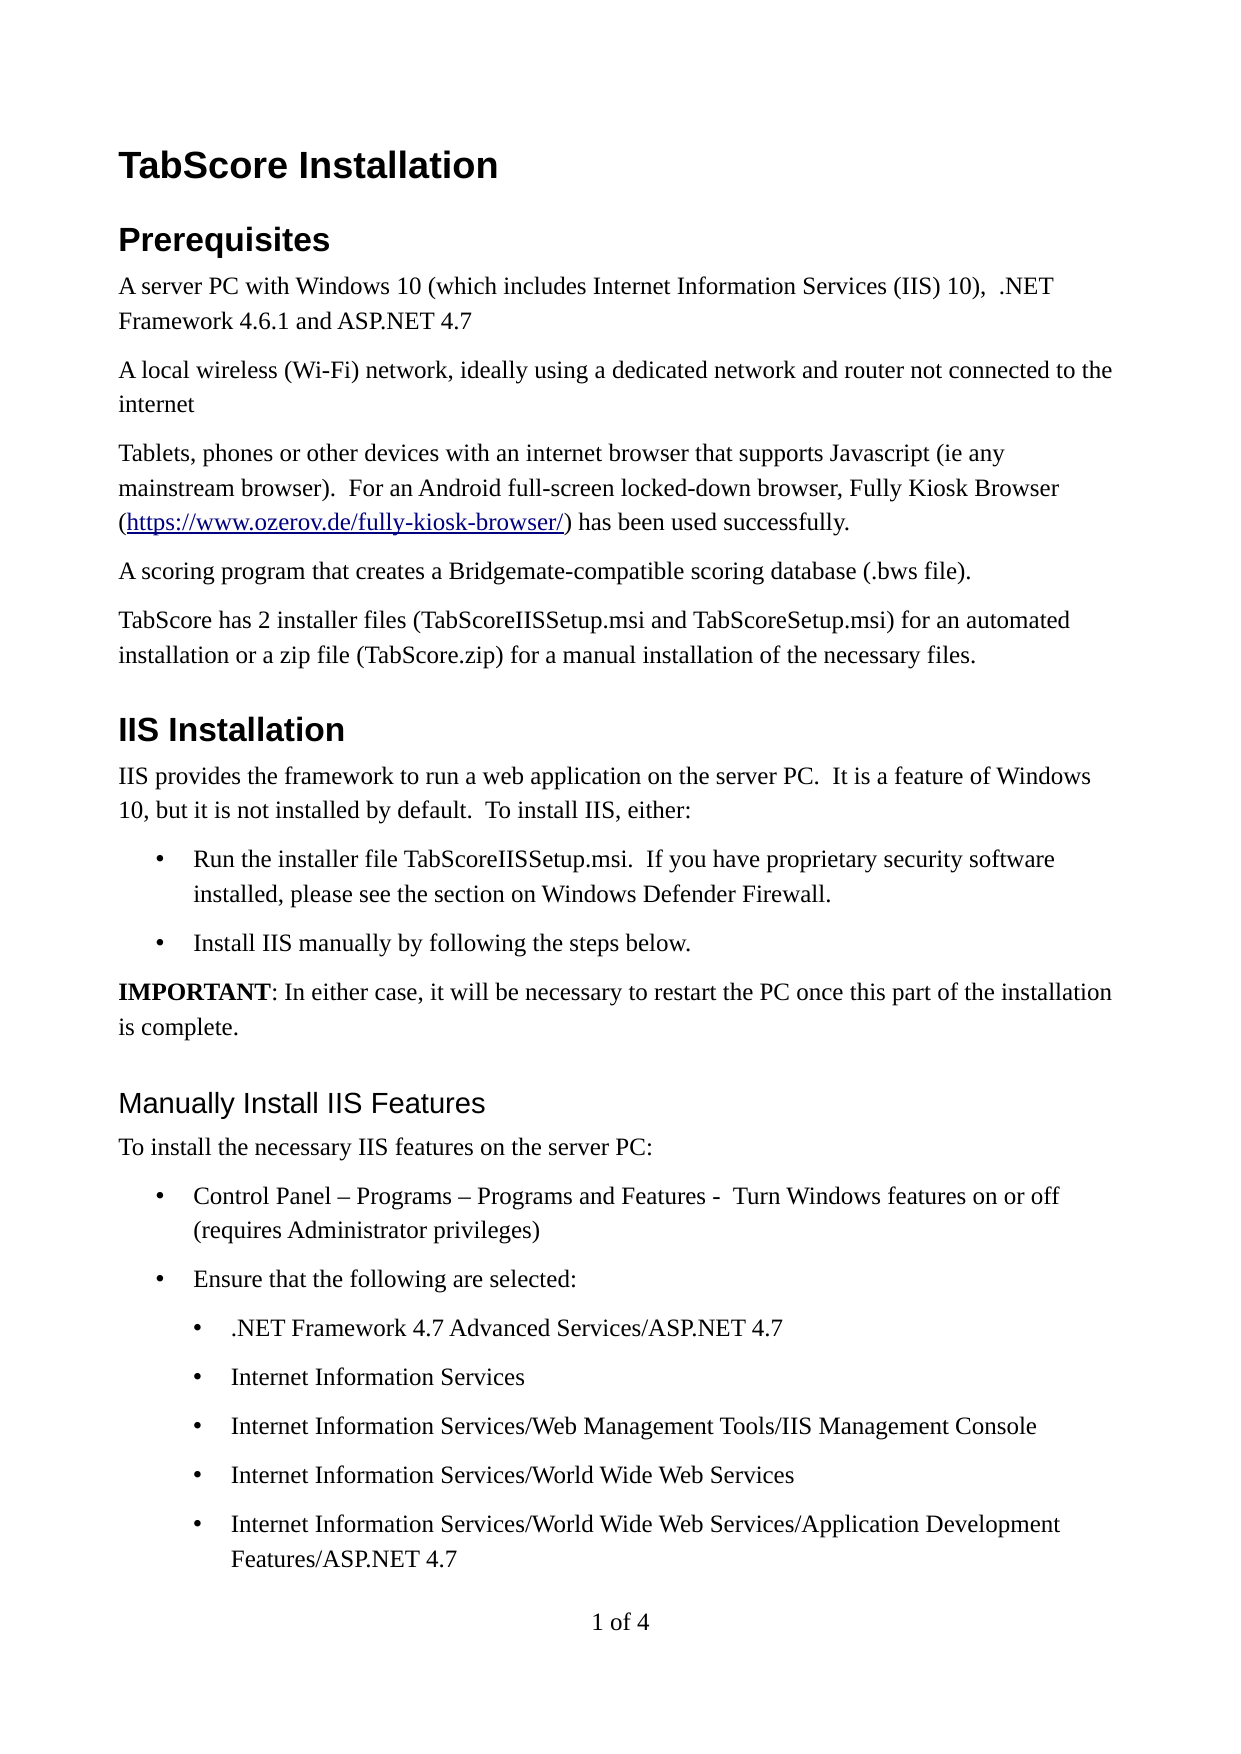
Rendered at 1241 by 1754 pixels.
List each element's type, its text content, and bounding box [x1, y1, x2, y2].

list Internet Information Services/Web Management Tools/IIS Management Console [193, 1411, 1122, 1440]
list .NET Framework 4.7 Advanced Services/ASP.NET 4.7 [193, 1313, 1122, 1342]
text IIS provides the framework to run a web application on the server PC. It is a feature of Windows 10, but it is not installed by default. To install IIS, either: [118, 761, 1122, 824]
text TabScore has 2 installer files (TabScoreIISSetup.msi and TabScoreSetup.msi) for an automated installation or a zip file (TabScore.zip) for a manual installation of the necessary files. [118, 605, 1122, 669]
subtitle IIS Installation [118, 710, 1122, 748]
text To install the necessary IIS features on the server PC: [118, 1132, 1122, 1160]
list Ensure that the following are selected: [156, 1264, 1122, 1293]
text IMPORTANT: In either case, it will be necessary to restart the PC once this part of the installation is complete. [118, 977, 1122, 1040]
text A local wireless (Wi-Fi) network, ideally using a dedicated network and router not connected to the internet [118, 355, 1122, 418]
list Control Panel – Programs – Programs and Features - Turn Windows features on or off (requires Administrator privileges) [156, 1181, 1122, 1244]
subtitle Prerequisites [118, 220, 1122, 259]
subtitle TabScore Installation [118, 143, 1122, 187]
list Internet Information Services/World Wide Web Services [193, 1461, 1122, 1489]
list Internet Information Services [193, 1362, 1122, 1391]
text Tablets, phones or other devices with an internet browser that supports Javascript (ie any mainstream browser). For an Android full-screen locked-down browser, Fully Kiosk Browser (https://www.ozerov.de/fully-kiosk-browser/) has been used successfully. [118, 438, 1122, 536]
text A scoring program that creates a Bridgemate-compatible scoring database (.bws file). [118, 556, 1122, 585]
list Internet Information Services/World Wide Web Services/Application Development Features/ASP.NET 4.7 [193, 1509, 1122, 1573]
list Run the installer file TabScoreIISSetup.msi. If you have proprietary security software installed, please see the section on Windows Defender Firewall. [156, 844, 1122, 908]
subtitle Manually Install IIS Features [118, 1086, 1122, 1119]
text A server PC with Windows 10 (which includes Internet Information Services (IIS) 10), .NET Framework 4.6.1 and ASP.NET 4.7 [118, 271, 1122, 334]
list Install IIS manually by following the steps below. [156, 928, 1122, 957]
